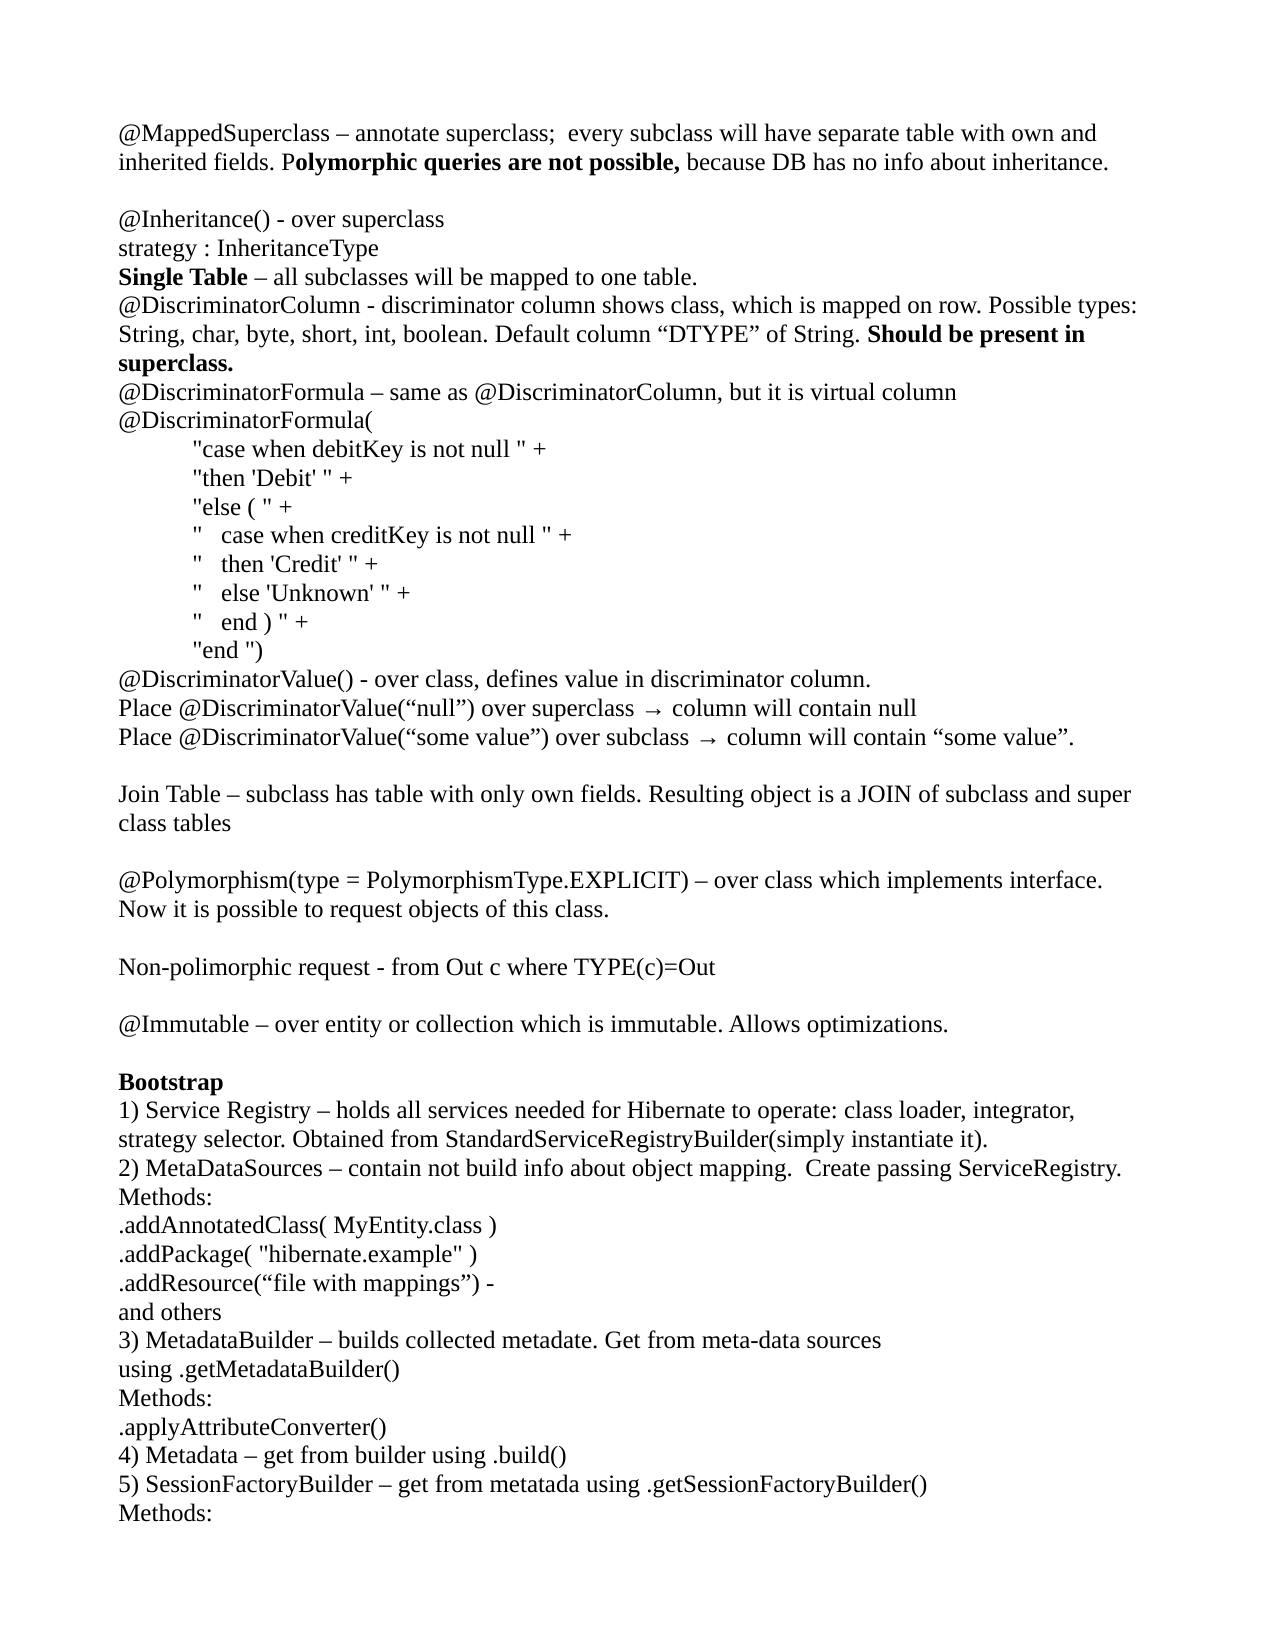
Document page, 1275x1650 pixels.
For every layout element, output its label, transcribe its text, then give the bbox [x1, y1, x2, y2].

text @DiscriminatorFormula – same as @DiscriminatorColumn, but it is virtual column [118, 377, 1157, 406]
text Join Table – subclass has table with only own fields. Resulting object is a JOIN of subclass and super class tables [118, 779, 1157, 837]
text @Polymorphism(type = PolymorphismType.EXPLICIT) – over class which implements interface. Now it is possible to request objects of this class. [118, 866, 1157, 923]
text " end ) " + [118, 607, 1157, 636]
text "else ( " + [118, 492, 1157, 521]
text .addResource(“file with mappings”) - [118, 1268, 1157, 1297]
text 5) SessionFactoryBuilder – get from metatada using .getSessionFactoryBuilder() [118, 1469, 1157, 1498]
text @DiscriminatorValue() - over class, defines value in discriminator column. [118, 664, 1157, 693]
text 4) Metadata – get from builder using .build() [118, 1441, 1157, 1469]
text and others [118, 1297, 1157, 1326]
text " else 'Unknown' " + [118, 578, 1157, 607]
text Methods: [118, 1383, 1157, 1412]
text "end ") [118, 636, 1157, 664]
text @DiscriminatorFormula( [118, 406, 1157, 434]
text @MappedSuperclass – annotate superclass; every subclass will have separate table with own and inherited fields. Polymorphic queries are not possible, because DB has no info about inheritance. [118, 118, 1157, 176]
text .addAnnotatedClass( MyEntity.class ) [118, 1211, 1157, 1239]
text @Immutable – over entity or collection which is immutable. Allows optimizations. [118, 1009, 1157, 1038]
text String, char, byte, short, int, boolean. Default column “DTYPE” of String. Should be present in superclass. [118, 319, 1157, 377]
text " then 'Credit' " + [118, 549, 1157, 578]
text @DiscriminatorColumn - discriminator column shows class, which is mapped on row. Possible types: [118, 291, 1157, 319]
text 1) Service Registry – holds all services needed for Hibernate to operate: class loader, integrator, strategy selector. Obtained from StandardServiceRegistryBuilder(simply instantiate it). [118, 1096, 1157, 1153]
text Place @DiscriminatorValue(“null”) over superclass → column will contain null [118, 693, 1157, 722]
text "case when debitKey is not null " + [118, 434, 1157, 463]
text Methods: [118, 1498, 1157, 1527]
text .addPackage( "hibernate.example" ) [118, 1239, 1157, 1268]
text .applyAttributeConverter() [118, 1412, 1157, 1441]
text Bootstrap [118, 1067, 1157, 1096]
text Single Table – all subclasses will be mapped to one table. [118, 262, 1157, 291]
text @Inheritance() - over superclass [118, 204, 1157, 233]
text 3) MetadataBuilder – builds collected metadate. Get from meta-data sources using .getMetadataBuilder() [118, 1326, 1157, 1383]
text "then 'Debit' " + [118, 463, 1157, 492]
text Non-polimorphic request - from Out c where TYPE(c)=Out [118, 952, 1157, 981]
text " case when creditKey is not null " + [118, 521, 1157, 549]
text Place @DiscriminatorValue(“some value”) over subclass → column will contain “some value”. [118, 722, 1157, 751]
text 2) MetaDataSources – contain not build info about object mapping. Create passing ServiceRegistry. Methods: [118, 1153, 1157, 1211]
text strategy : InheritanceType [118, 233, 1157, 262]
